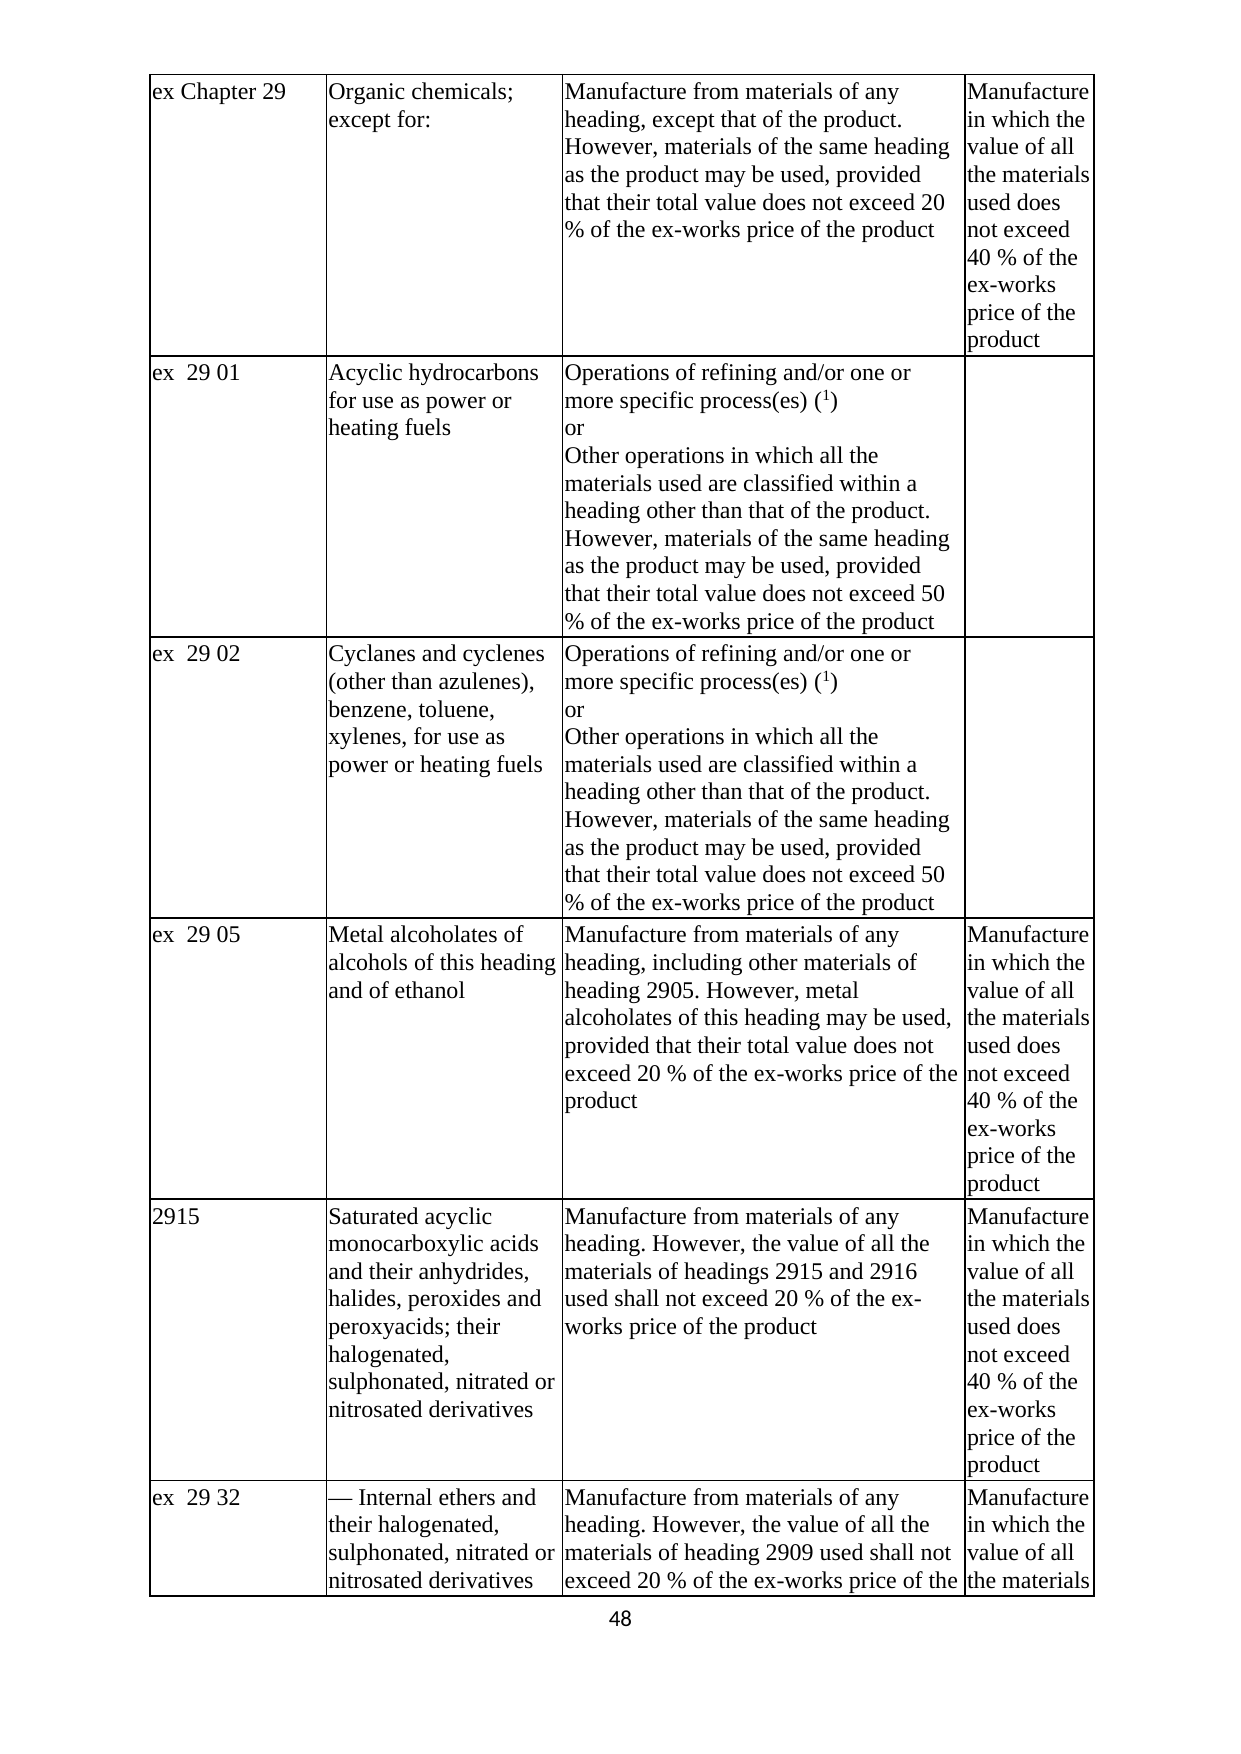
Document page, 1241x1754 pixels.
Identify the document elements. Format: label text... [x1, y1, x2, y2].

table_cell ex 29 05 [151, 919, 326, 1198]
table_cell ex Chapter 29 [151, 75, 326, 355]
table_cell ex 29 01 [151, 357, 326, 636]
table_cell Manufacture in which the value of all the materials used does not exceed 40 % of the ex-works price of the product [966, 919, 1093, 1198]
table_cell — Internal ethers and their halogenated, sulphonated, nitrated or nitrosated derivatives [327, 1481, 562, 1595]
table_cell Cyclanes and cyclenes (other than azulenes), benzene, toluene, xylenes, for use as power or heating fuels [327, 638, 562, 917]
table_cell Manufacture from materials of any heading, including other materials of heading 2905. However, metal alcoholates of this heading may be used, provided that their total value does not exceed 20 % of the ex-works price of the product [563, 919, 964, 1198]
table_cell Manufacture in which the value of all the materials used does not exceed 40 % of the ex-works price of the product [966, 1200, 1093, 1479]
table_cell [966, 357, 1093, 636]
table_cell Manufacture from materials of any heading. However, the value of all the materials of headings 2915 and 2916 used shall not exceed 20 % of the ex-works price of the product [563, 1200, 964, 1479]
table_cell Organic chemicals; except for: [327, 75, 562, 355]
table_cell Metal alcoholates of alcohols of this heading and of ethanol [327, 919, 562, 1198]
table_cell Acyclic hydrocarbons for use as power or heating fuels [327, 357, 562, 636]
table_cell Manufacture from materials of any heading. However, the value of all the materials of heading 2909 used shall not exceed 20 % of the ex-works price of the [563, 1481, 964, 1595]
table_cell Manufacture in which the value of all the materials used does not exceed 40 % of the ex-works price of the product [966, 75, 1093, 355]
table_cell Operations of refining and/or one or more specific process(es) (1) or Other operations in which all the materials used are classified within a heading other than that of the product. However, materials of the same heading as the product may be used, provided that their total value does not exceed 50 % of the ex-works price of the product [563, 357, 964, 636]
table_cell ex 29 32 [151, 1481, 326, 1595]
table_cell Manufacture from materials of any heading, except that of the product. However, materials of the same heading as the product may be used, provided that their total value does not exceed 20 % of the ex-works price of the product [563, 75, 964, 355]
table_cell Saturated acyclic monocarboxylic acids and their anhydrides, halides, peroxides and peroxyacids; their halogenated, sulphonated, nitrated or nitrosated derivatives [327, 1200, 562, 1479]
table_cell Manufacture in which the value of all the materials [966, 1481, 1093, 1595]
table_cell Operations of refining and/or one or more specific process(es) (1) or Other operations in which all the materials used are classified within a heading other than that of the product. However, materials of the same heading as the product may be used, provided that their total value does not exceed 50 % of the ex-works price of the product [563, 638, 964, 917]
table_cell 2915 [151, 1200, 326, 1479]
table_cell ex 29 02 [151, 638, 326, 917]
table_cell [966, 638, 1093, 917]
